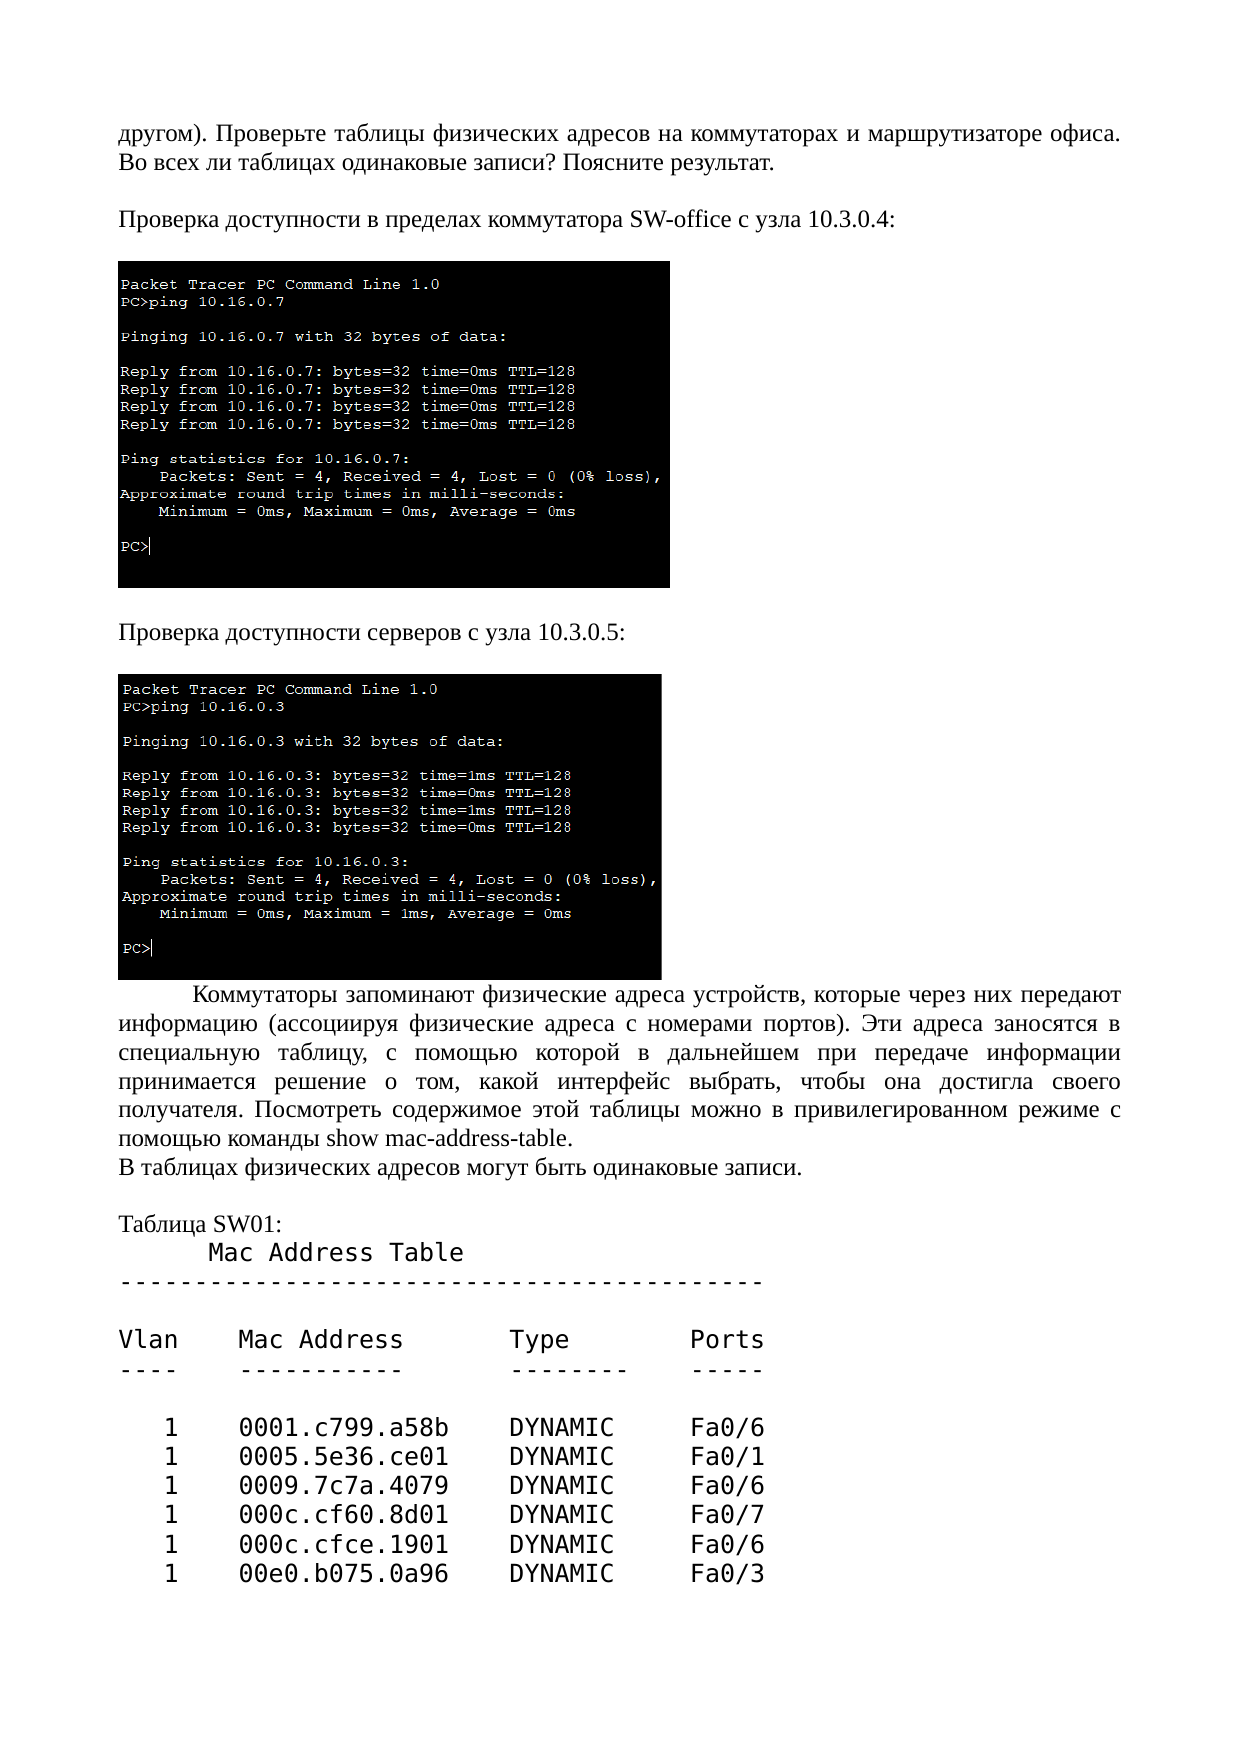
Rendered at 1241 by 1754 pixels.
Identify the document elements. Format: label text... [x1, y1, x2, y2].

text 1 0009.7c7a.4079 DYNAMIC Fa0/6 [118, 1472, 1122, 1501]
text В таблицах физических адресов могут быть одинаковые записи. [118, 1152, 1122, 1181]
text 1 00e0.b075.0a96 DYNAMIC Fa0/3 [118, 1559, 1122, 1588]
text Vlan Mac Address Type Ports [118, 1326, 1122, 1355]
text 1 000c.cf60.8d01 DYNAMIC Fa0/7 [118, 1501, 1122, 1530]
text Коммутаторы запоминают физические адреса устройств, которые через них передают информацию (ассоциируя физические адреса с номерами портов). Эти адреса заносятся в специальную таблицу, с помощью которой в дальнейшем при передаче информации принимается решение о том, какой интерфейс выбрать, чтобы она достигла своего получателя. Посмотреть содержимое этой таблицы можно в привилегированном режиме с помощью команды show mac-address-table. [118, 979, 1122, 1152]
text ------------------------------------------- [118, 1267, 1122, 1297]
text Проверка доступности в пределах коммутатора SW-office с узла 10.3.0.4: [118, 204, 1122, 233]
text Таблица SW01: [118, 1209, 1122, 1238]
text 1 0001.c799.a58b DYNAMIC Fa0/6 [118, 1413, 1122, 1442]
text Проверка доступности серверов с узла 10.3.0.5: [118, 617, 1122, 646]
text Mac Address Table [118, 1238, 1122, 1267]
text 1 000c.cfce.1901 DYNAMIC Fa0/6 [118, 1530, 1122, 1559]
text другом). Проверьте таблицы физических адресов на коммутаторах и маршрутизаторе офиса. Во всех ли таблицах одинаковые записи? Поясните результат. [118, 118, 1122, 176]
text ---- ----------- -------- ----- [118, 1355, 1122, 1384]
text 1 0005.5e36.ce01 DYNAMIC Fa0/1 [118, 1442, 1122, 1472]
